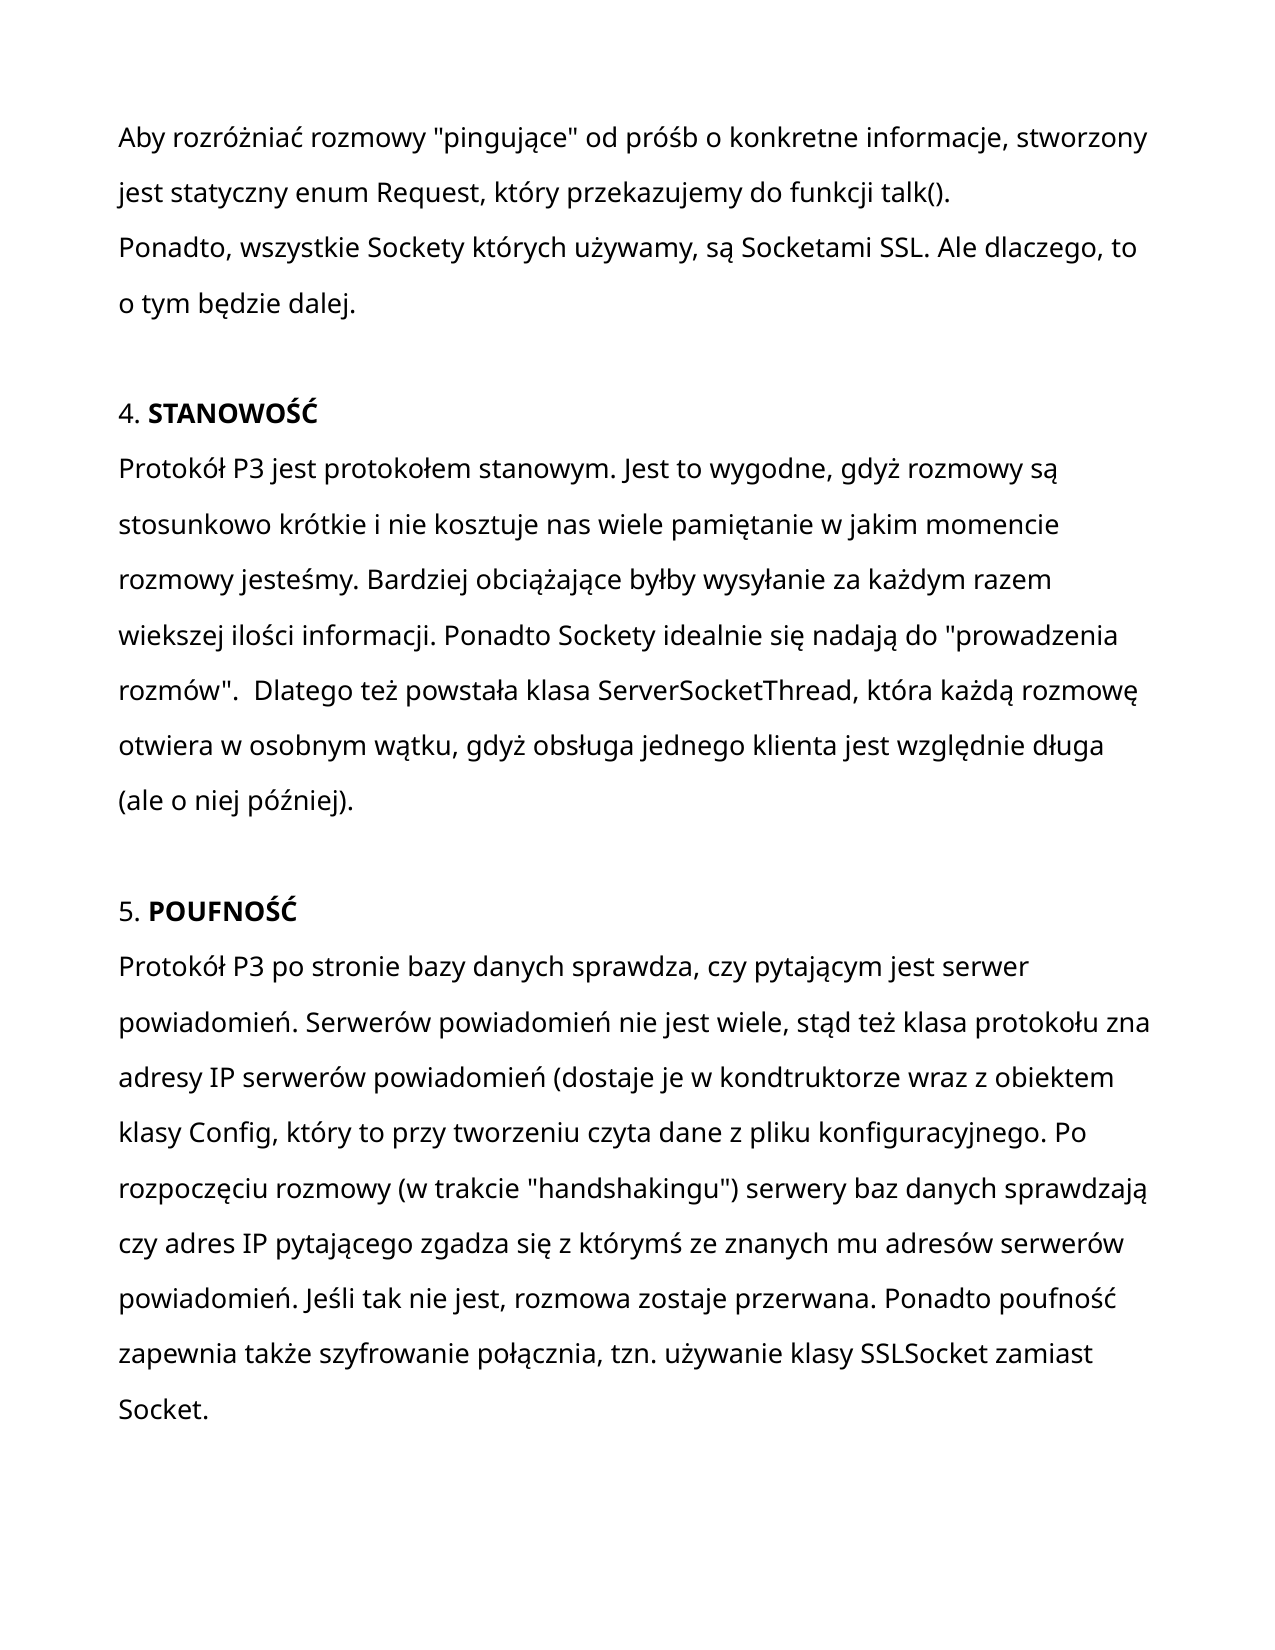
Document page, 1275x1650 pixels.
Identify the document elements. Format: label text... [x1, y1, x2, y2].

text 4. STANOWOŚĆ [118, 395, 1157, 432]
text Ponadto, wszystkie Sockety których używamy, są Socketami SSL. Ale dlaczego, to o tym będzie dalej. [118, 229, 1157, 321]
text Protokół P3 jest protokołem stanowym. Jest to wygodne, gdyż rozmowy są stosunkowo krótkie i nie kosztuje nas wiele pamiętanie w jakim momencie rozmowy jesteśmy. Bardziej obciążające byłby wysyłanie za każdym razem wiekszej ilości informacji. Ponadto Sockety idealnie się nadają do "prowadzenia rozmów". Dlatego też powstała klasa ServerSocketThread, która każdą rozmowę otwiera w osobnym wątku, gdyż obsługa jednego klienta jest względnie długa (ale o niej później). [118, 450, 1157, 819]
text Aby rozróżniać rozmowy "pingujące" od próśb o konkretne informacje, stworzony jest statyczny enum Request, który przekazujemy do funkcji talk(). [118, 118, 1157, 210]
text Protokół P3 po stronie bazy danych sprawdza, czy pytającym jest serwer powiadomień. Serwerów powiadomień nie jest wiele, stąd też klasa protokołu zna adresy IP serwerów powiadomień (dostaje je w kondtruktorze wraz z obiektem klasy Config, który to przy tworzeniu czyta dane z pliku konfiguracyjnego. Po rozpoczęciu rozmowy (w trakcie "handshakingu") serwery baz danych sprawdzają czy adres IP pytającego zgadza się z którymś ze znanych mu adresów serwerów powiadomień. Jeśli tak nie jest, rozmowa zostaje przerwana. Ponadto poufność zapewnia także szyfrowanie połącznia, tzn. używanie klasy SSLSocket zamiast Socket. [118, 948, 1157, 1427]
text 5. POUFNOŚĆ [118, 892, 1157, 929]
